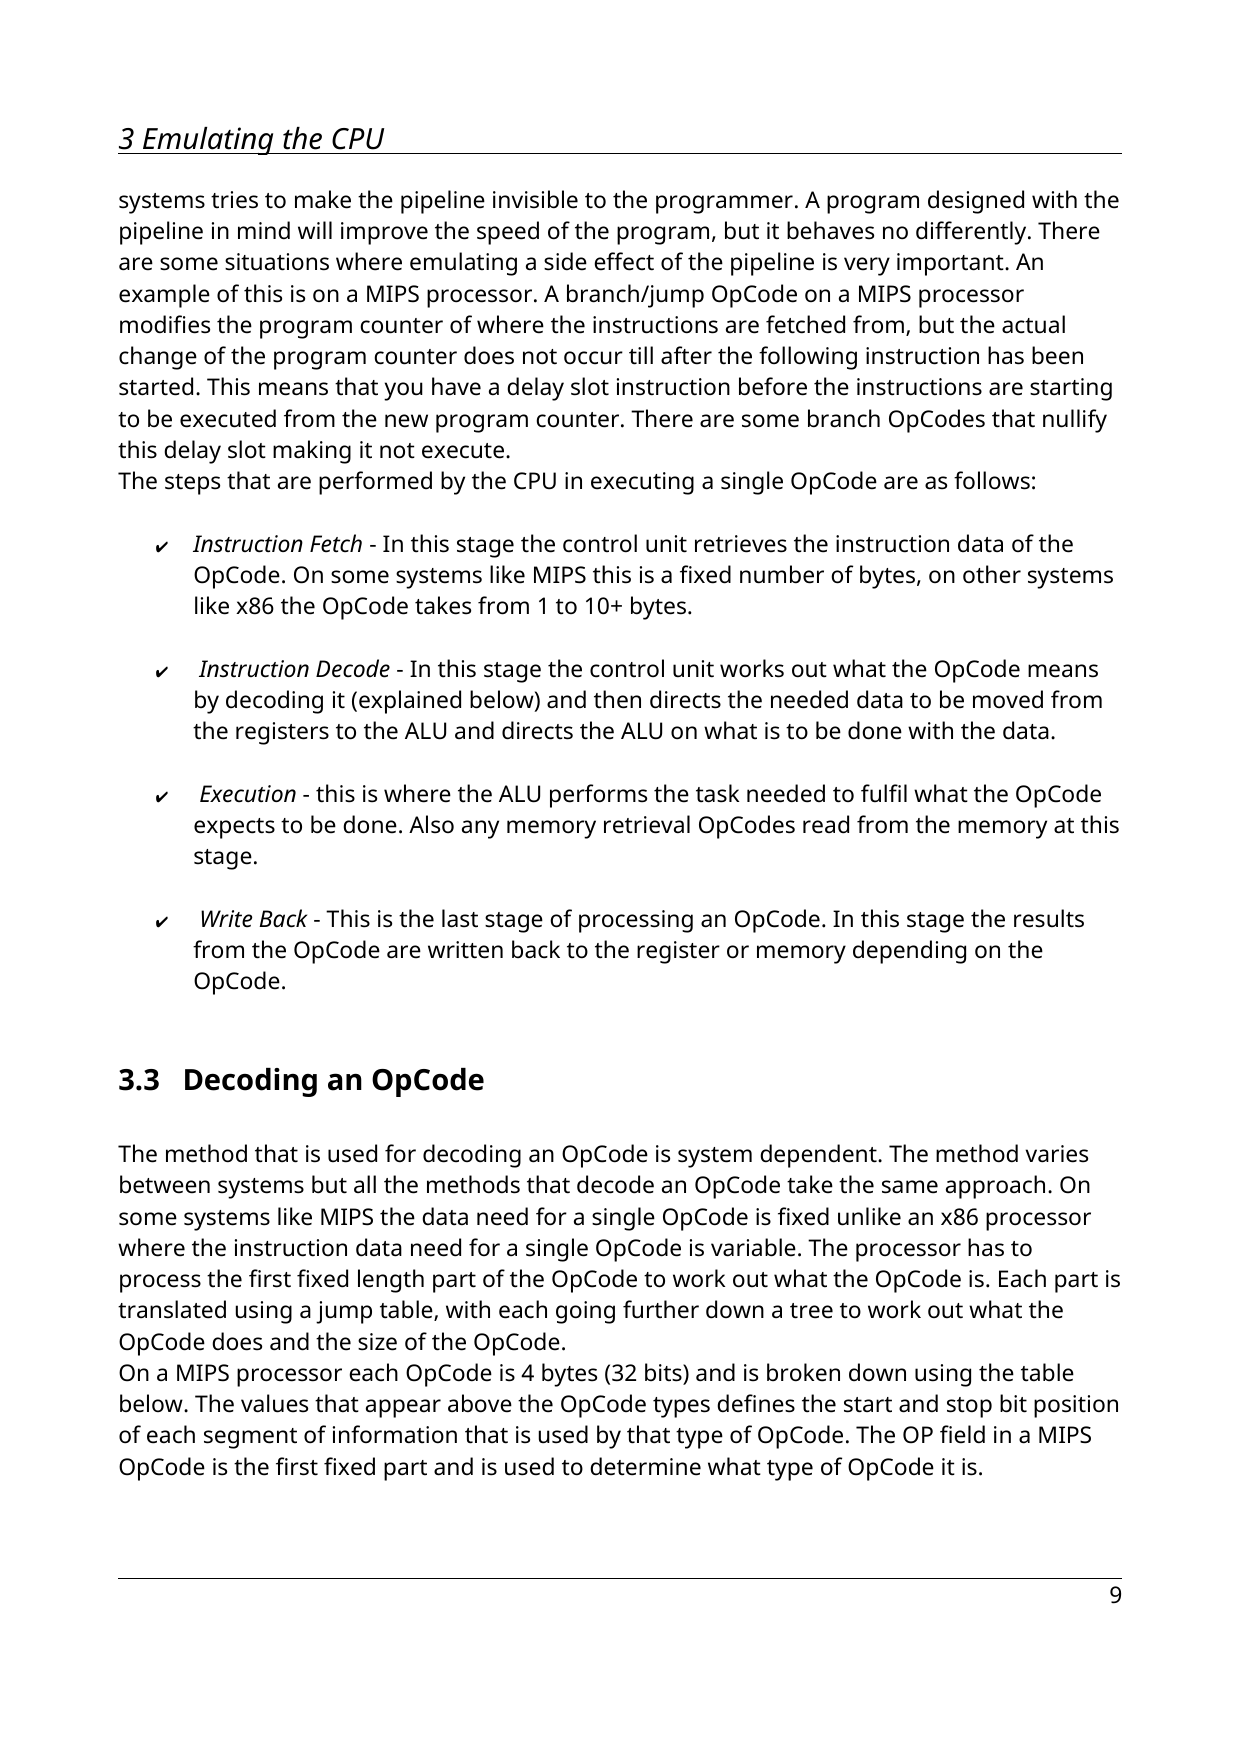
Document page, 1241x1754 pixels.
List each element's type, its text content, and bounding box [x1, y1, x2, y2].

list Instruction Decode - In this stage the control unit works out what the OpCode means by decoding it (explained below) and then directs the needed data to be moved from the registers to the ALU and directs the ALU on what is to be done with the data. [156, 652, 1122, 746]
text The method that is used for decoding an OpCode is system dependent. The method varies between systems but all the methods that decode an OpCode take the same approach. On some systems like MIPS the data need for a single OpCode is fixed unlike an x86 processor where the instruction data need for a single OpCode is variable. The processor has to process the first fixed length part of the OpCode to work out what the OpCode is. Each part is translated using a jump table, with each going further down a tree to work out what the OpCode does and the size of the OpCode. [118, 1138, 1122, 1357]
subtitle Decoding an OpCode [118, 1059, 1122, 1098]
list Execution - this is where the ALU performs the task needed to fulfil what the OpCode expects to be done. Also any memory retrieval OpCodes read from the memory at this stage. [156, 777, 1122, 871]
text On a MIPS processor each OpCode is 4 bytes (32 bits) and is broken down using the table below. The values that appear above the OpCode types defines the start and stop bit position of each segment of information that is used by that type of OpCode. The OP field in a MIPS OpCode is the first fixed part and is used to determine what type of OpCode it is. [118, 1357, 1122, 1482]
text systems tries to make the pipeline invisible to the programmer. A program designed with the pipeline in mind will improve the speed of the program, but it behaves no differently. There are some situations where emulating a side effect of the pipeline is very important. An example of this is on a MIPS processor. A branch/jump OpCode on a MIPS processor modifies the program counter of where the instructions are fetched from, but the actual change of the program counter does not occur till after the following instruction has been started. This means that you have a delay slot instruction before the instructions are starting to be executed from the new program counter. There are some branch OpCodes that nullify this delay slot making it not execute. [118, 184, 1122, 465]
text The steps that are performed by the CPU in executing a single OpCode are as follows: [118, 465, 1122, 496]
list Write Back - This is the last stage of processing an OpCode. In this stage the results from the OpCode are written back to the register or memory depending on the OpCode. [156, 902, 1122, 996]
list Instruction Fetch - In this stage the control unit retrieves the instruction data of the OpCode. On some systems like MIPS this is a fixed number of bytes, on other systems like x86 the OpCode takes from 1 to 10+ bytes. [156, 527, 1122, 652]
